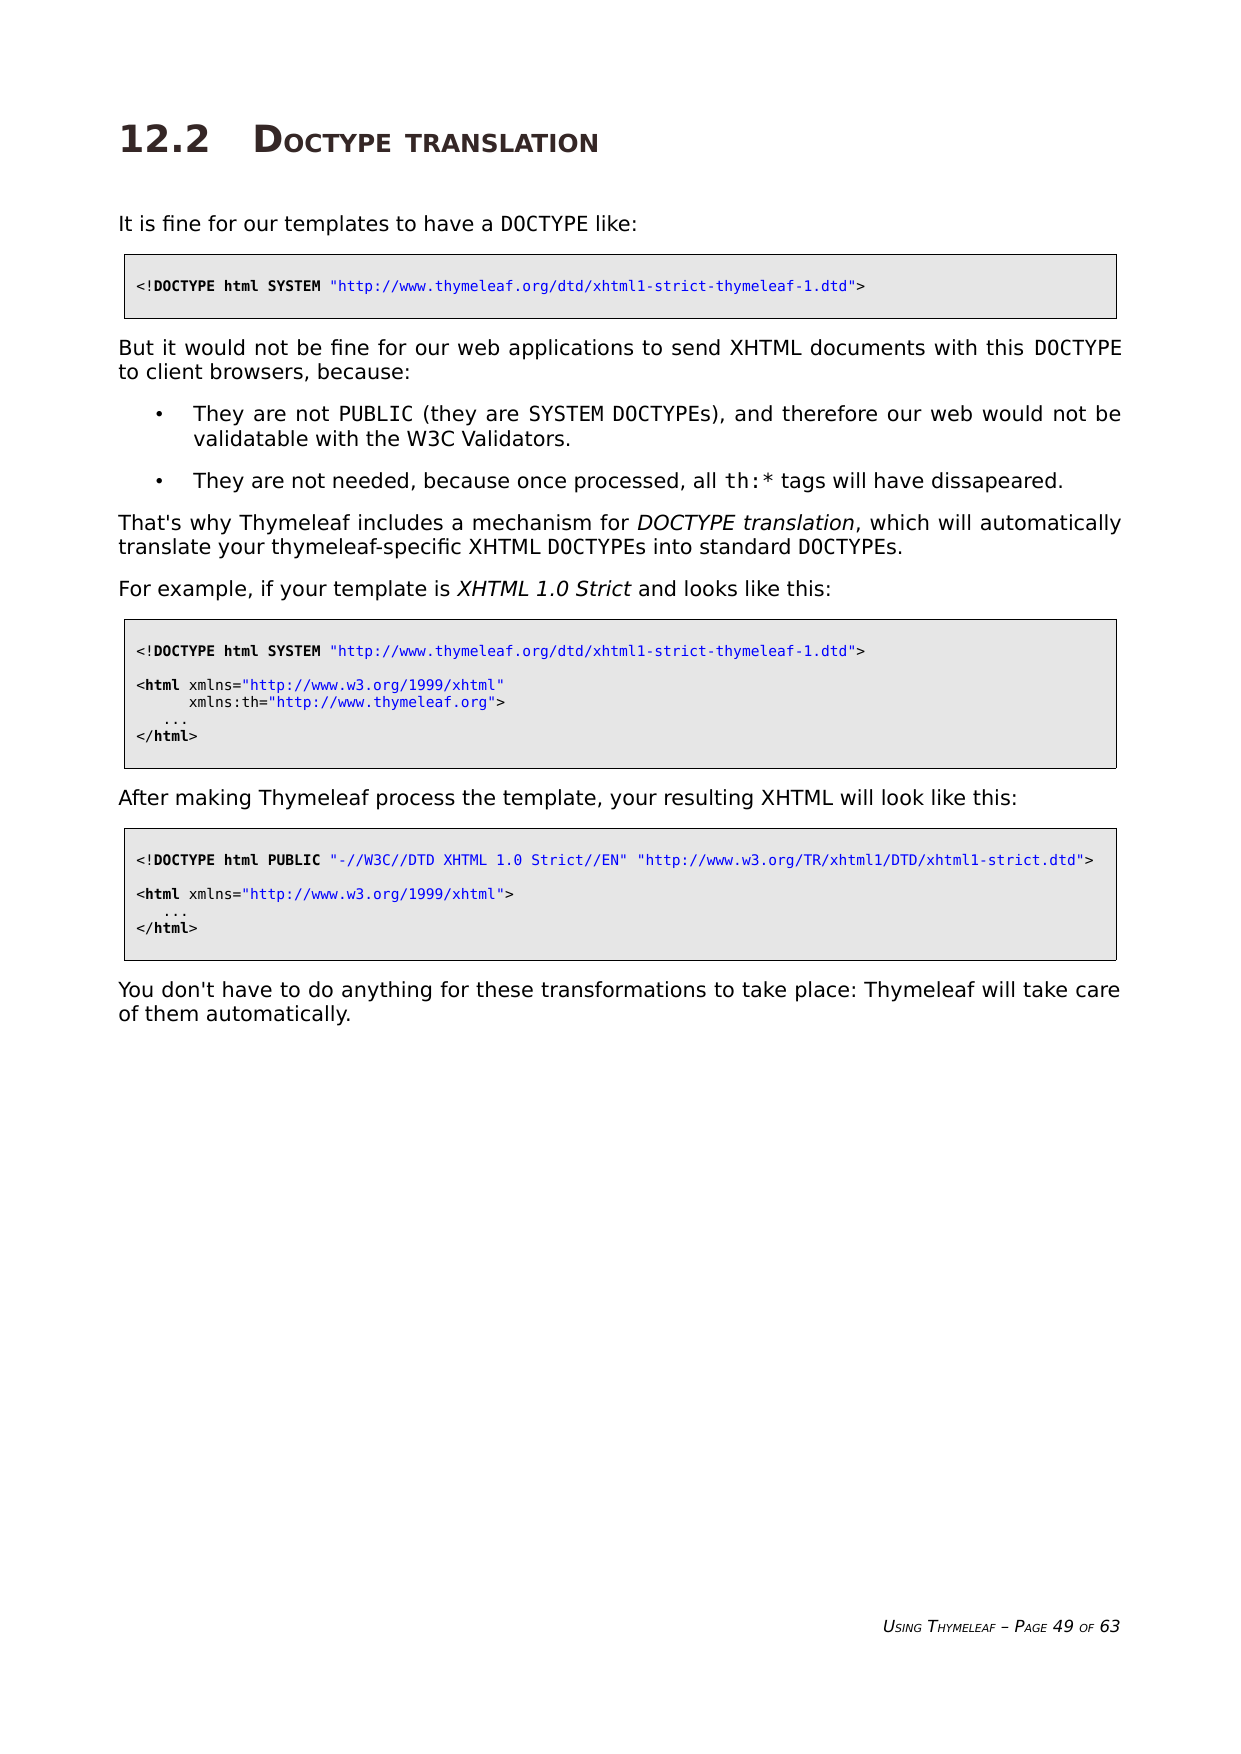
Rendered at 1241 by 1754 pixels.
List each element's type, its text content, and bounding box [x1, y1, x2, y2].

text After making Thymeleaf process the template, your resulting XHTML will look like this: [118, 786, 1122, 810]
text It is fine for our templates to have a DOCTYPE like: [118, 212, 1122, 236]
text <!DOCTYPE html PUBLIC "-//W3C//DTD XHTML 1.0 Strict//EN" "http://www.w3.org/TR/xhtml1/DTD/xhtml1-strict.dtd"> <html xmlns="http://www.w3.org/1999/xhtml"> ... </html> [125, 829, 1116, 960]
text <!DOCTYPE html SYSTEM "http://www.thymeleaf.org/dtd/xhtml1-strict-thymeleaf-1.dtd"> <html xmlns="http://www.w3.org/1999/xhtml" xmlns:th="http://www.thymeleaf.org"> ... </html> [125, 620, 1116, 768]
text You don't have to do anything for these transformations to take place: Thymeleaf will take care of them automatically. [118, 978, 1122, 1027]
list They are not PUBLIC (they are SYSTEM DOCTYPEs), and therefore our web would not be validatable with the W3C Validators. [156, 402, 1122, 451]
text For example, if your template is XHTML 1.0 Strict and looks like this: [118, 577, 1122, 601]
list They are not needed, because once processed, all th:* tags will have dissapeared. [156, 469, 1122, 493]
subtitle Doctype translation [118, 118, 1122, 162]
text <!DOCTYPE html SYSTEM "http://www.thymeleaf.org/dtd/xhtml1-strict-thymeleaf-1.dtd"> [125, 255, 1116, 318]
text That's why Thymeleaf includes a mechanism for DOCTYPE translation, which will automatically translate your thymeleaf-specific XHTML DOCTYPEs into standard DOCTYPEs. [118, 511, 1122, 559]
text But it would not be fine for our web applications to send XHTML documents with this DOCTYPE to client browsers, because: [118, 336, 1122, 385]
